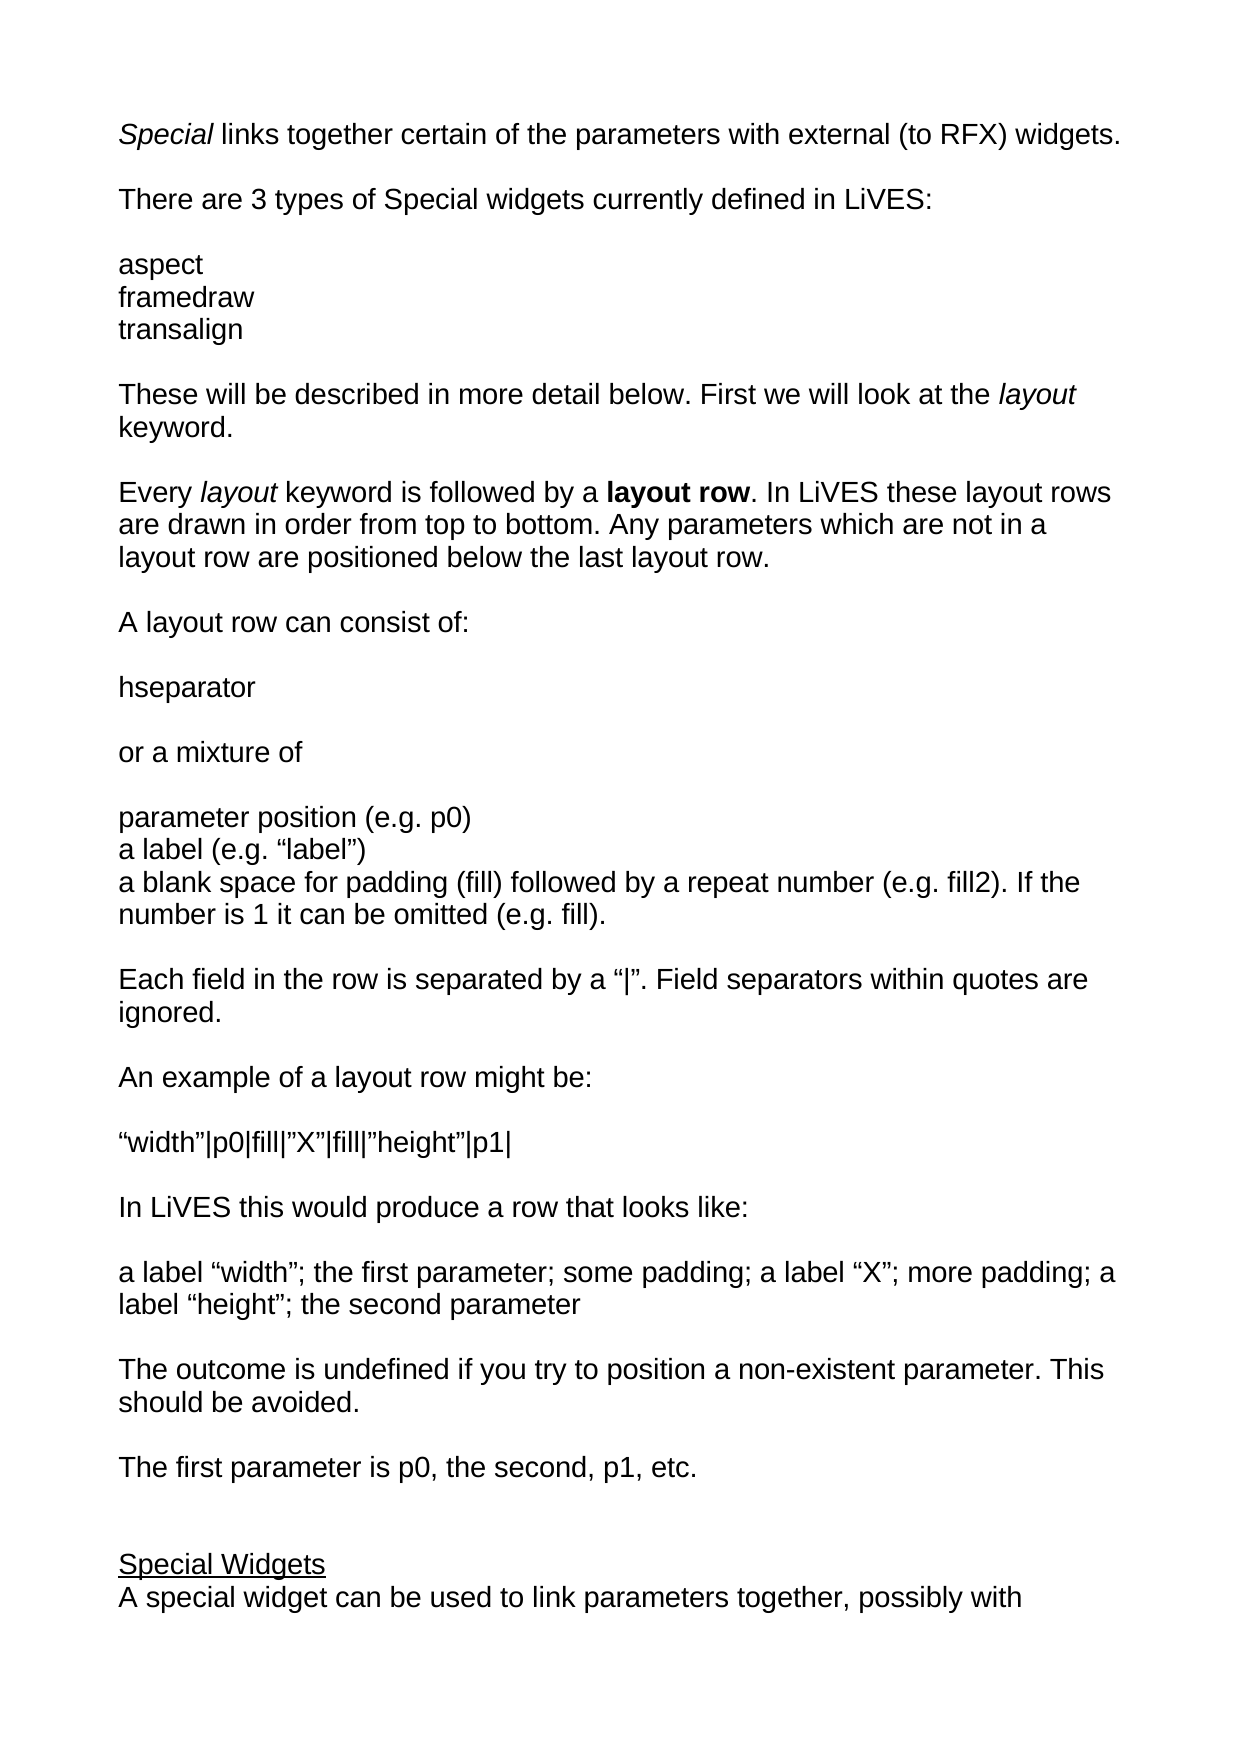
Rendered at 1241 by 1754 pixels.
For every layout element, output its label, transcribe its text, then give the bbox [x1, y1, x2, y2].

text An example of a layout row might be: [118, 1061, 1122, 1093]
text a label “width”; the first parameter; some padding; a label “X”; more padding; a label “height”; the second parameter [118, 1256, 1122, 1321]
text a label (e.g. “label”) [118, 833, 1122, 866]
text parameter position (e.g. p0) [118, 801, 1122, 833]
text The outcome is undefined if you try to position a non-existent parameter. This should be avoided. [118, 1353, 1122, 1418]
text A special widget can be used to link parameters together, possibly with [118, 1581, 1122, 1613]
text A layout row can consist of: [118, 606, 1122, 638]
text aspect [118, 248, 1122, 281]
text “width”|p0|fill|”X”|fill|”height”|p1| [118, 1126, 1122, 1158]
text There are 3 types of Special widgets currently defined in LiVES: [118, 183, 1122, 216]
text In LiVES this would produce a row that looks like: [118, 1191, 1122, 1223]
text Every layout keyword is followed by a layout row. In LiVES these layout rows are drawn in order from top to bottom. Any parameters which are not in a layout row are positioned below the last layout row. [118, 476, 1122, 573]
text framedraw [118, 281, 1122, 313]
text transalign [118, 313, 1122, 346]
text or a mixture of [118, 736, 1122, 768]
text a blank space for padding (fill) followed by a repeat number (e.g. fill2). If the number is 1 it can be omitted (e.g. fill). [118, 866, 1122, 931]
text Special Widgets [118, 1548, 1122, 1581]
text Each field in the row is separated by a “|”. Field separators within quotes are ignored. [118, 963, 1122, 1028]
text Special links together certain of the parameters with external (to RFX) widgets. [118, 118, 1122, 151]
text These will be described in more detail below. First we will look at the layout keyword. [118, 378, 1122, 443]
text The first parameter is p0, the second, p1, etc. [118, 1451, 1122, 1483]
text hseparator [118, 671, 1122, 703]
